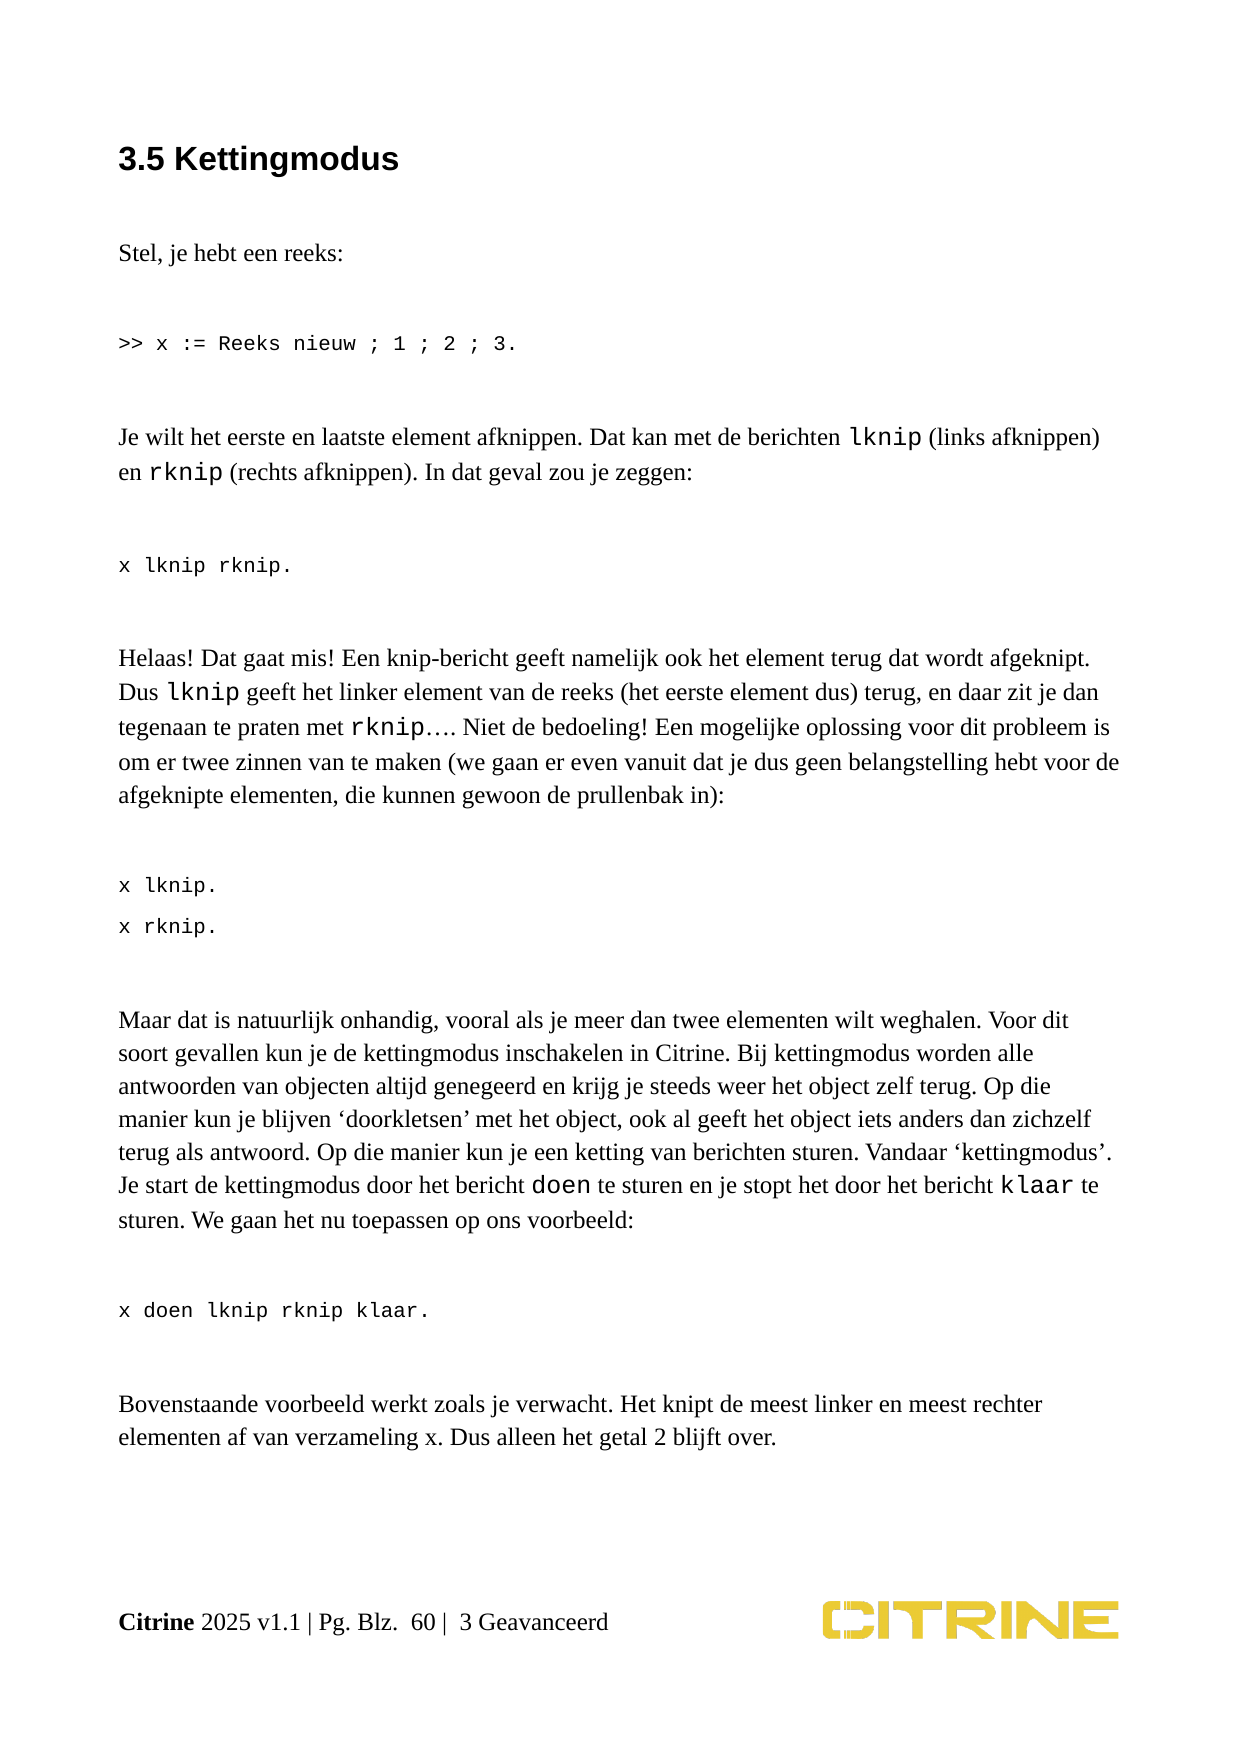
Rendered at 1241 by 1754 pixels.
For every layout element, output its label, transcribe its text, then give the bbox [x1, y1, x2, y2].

text x lknip rknip. [118, 554, 1122, 578]
text Je wilt het eerste en laatste element afknippen. Dat kan met de berichten lknip (links afknippen) en rknip (rechts afknippen). In dat geval zou je zeggen: [118, 422, 1122, 488]
text Stel, je hebt een reeks: [118, 238, 1122, 266]
text x lknip. [118, 874, 1122, 898]
text x doen lknip rknip klaar. [118, 1300, 1122, 1324]
text x rknip. [118, 916, 1122, 940]
text Helaas! Dat gaat mis! Een knip-bericht geeft namelijk ook het element terug dat wordt afgeknipt. Dus lknip geeft het linker element van de reeks (het eerste element dus) terug, en daar zit je dan tegenaan te praten met rknip…. Niet de bedoeling! Een mogelĳke oplossing voor dit probleem is om er twee zinnen van te maken (we gaan er even vanuit dat je dus geen belangstelling hebt voor de afgeknipte elementen, die kunnen gewoon de prullenbak in): [118, 643, 1122, 808]
text Bovenstaande voorbeeld werkt zoals je verwacht. Het knipt de meest linker en meest rechter elementen af van verzameling x. Dus alleen het getal 2 blijft over. [118, 1389, 1122, 1451]
picture [822, 1601, 1119, 1639]
text Maar dat is natuurlĳk onhandig, vooral als je meer dan twee elementen wilt weghalen. Voor dit soort gevallen kun je de kettingmodus inschakelen in Citrine. Bij kettingmodus worden alle antwoorden van objecten altijd genegeerd en krijg je steeds weer het object zelf terug. Op die manier kun je blijven ‘doorkletsen’ met het object, ook al geeft het object iets anders dan zichzelf terug als antwoord. Op die manier kun je een ketting van berichten sturen. Vandaar ‘kettingmodus’. Je start de kettingmodus door het bericht doen te sturen en je stopt het door het bericht klaar te sturen. We gaan het nu toepassen op ons voorbeeld: [118, 1005, 1122, 1234]
text >> x := Reeks nieuw ; 1 ; 2 ; 3. [118, 333, 1122, 357]
subtitle 3.5 Kettingmodus [118, 139, 1122, 178]
